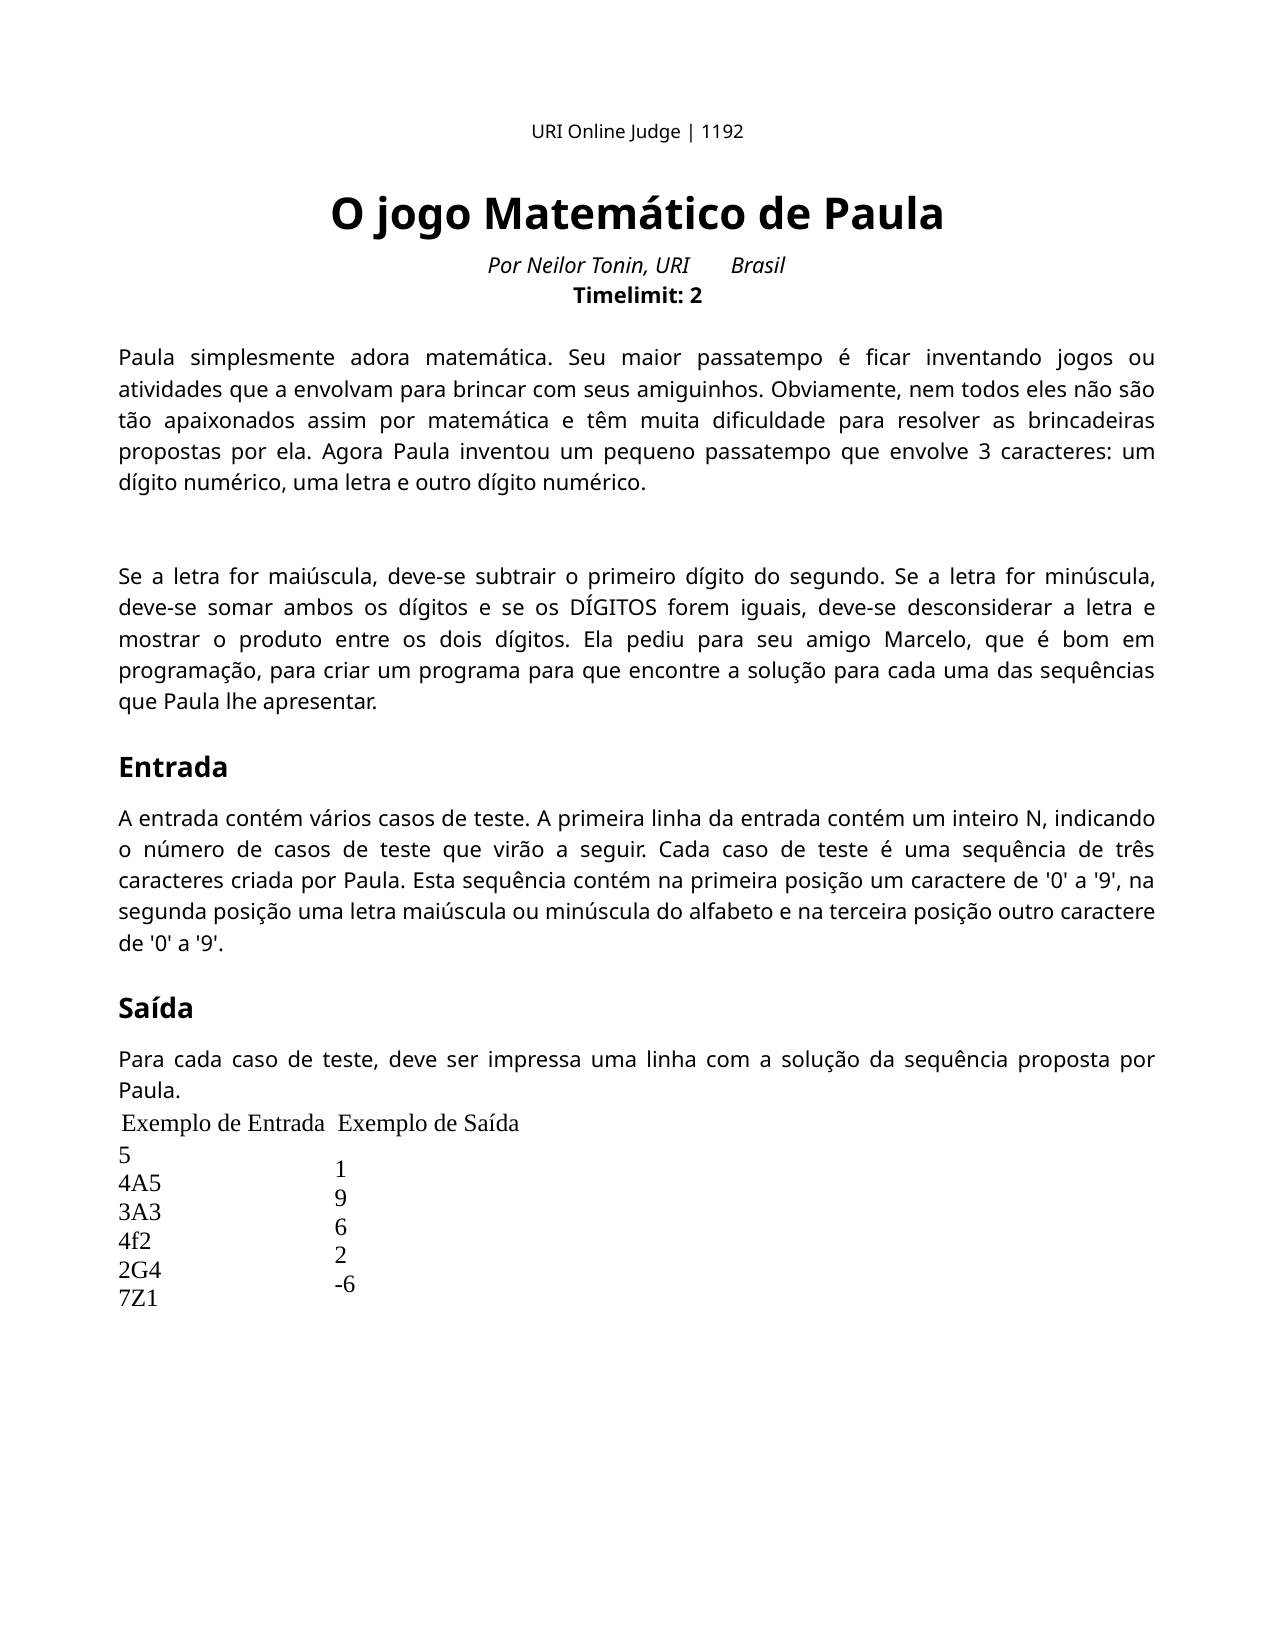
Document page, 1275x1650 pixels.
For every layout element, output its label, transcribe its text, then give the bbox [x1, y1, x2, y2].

table_header Exemplo de Entrada [118, 1105, 334, 1140]
text Timelimit: 2 [118, 280, 1157, 310]
text Se a letra for maiúscula, deve-se subtrair o primeiro dígito do segundo. Se a letra for minúscula, deve-se somar ambos os dígitos e se os DÍGITOS forem iguais, deve-se desconsiderar a letra e mostrar o produto entre os dois dígitos. Ela pediu para seu amigo Marcelo, que é bom em programação, para criar um programa para que encontre a solução para cada uma das sequências que Paula lhe apresentar. [118, 497, 1157, 716]
table_header Exemplo de Saída [334, 1105, 531, 1140]
text Para cada caso de teste, deve ser impressa uma linha com a solução da sequência proposta por Paula. [118, 1043, 1157, 1105]
table_cell 5 4A5 3A3 4f2 2G4 7Z1 [118, 1140, 334, 1312]
subtitle Saída [118, 989, 1157, 1027]
text Por Neilor Tonin, URI Brasil [118, 250, 1157, 280]
table_cell 1 9 6 2 -6 [334, 1140, 531, 1312]
text URI Online Judge | 1192 [118, 118, 1157, 144]
text A entrada contém vários casos de teste. A primeira linha da entrada contém um inteiro N, indicando o número de casos de teste que virão a seguir. Cada caso de teste é uma sequência de três caracteres criada por Paula. Esta sequência contém na primeira posição um caractere de '0' a '9', na segunda posição uma letra maiúscula ou minúscula do alfabeto e na terceira posição outro caractere de '0' a '9'. [118, 801, 1157, 957]
subtitle O jogo Matemático de Paula [118, 183, 1157, 242]
subtitle Entrada [118, 747, 1157, 786]
text Paula simplesmente adora matemática. Seu maior passatempo é ficar inventando jogos ou atividades que a envolvam para brincar com seus amiguinhos. Obviamente, nem todos eles não são tão apaixonados assim por matemática e têm muita dificuldade para resolver as brincadeiras propostas por ela. Agora Paula inventou um pequeno passatempo que envolve 3 caracteres: um dígito numérico, uma letra e outro dígito numérico. [118, 341, 1157, 497]
